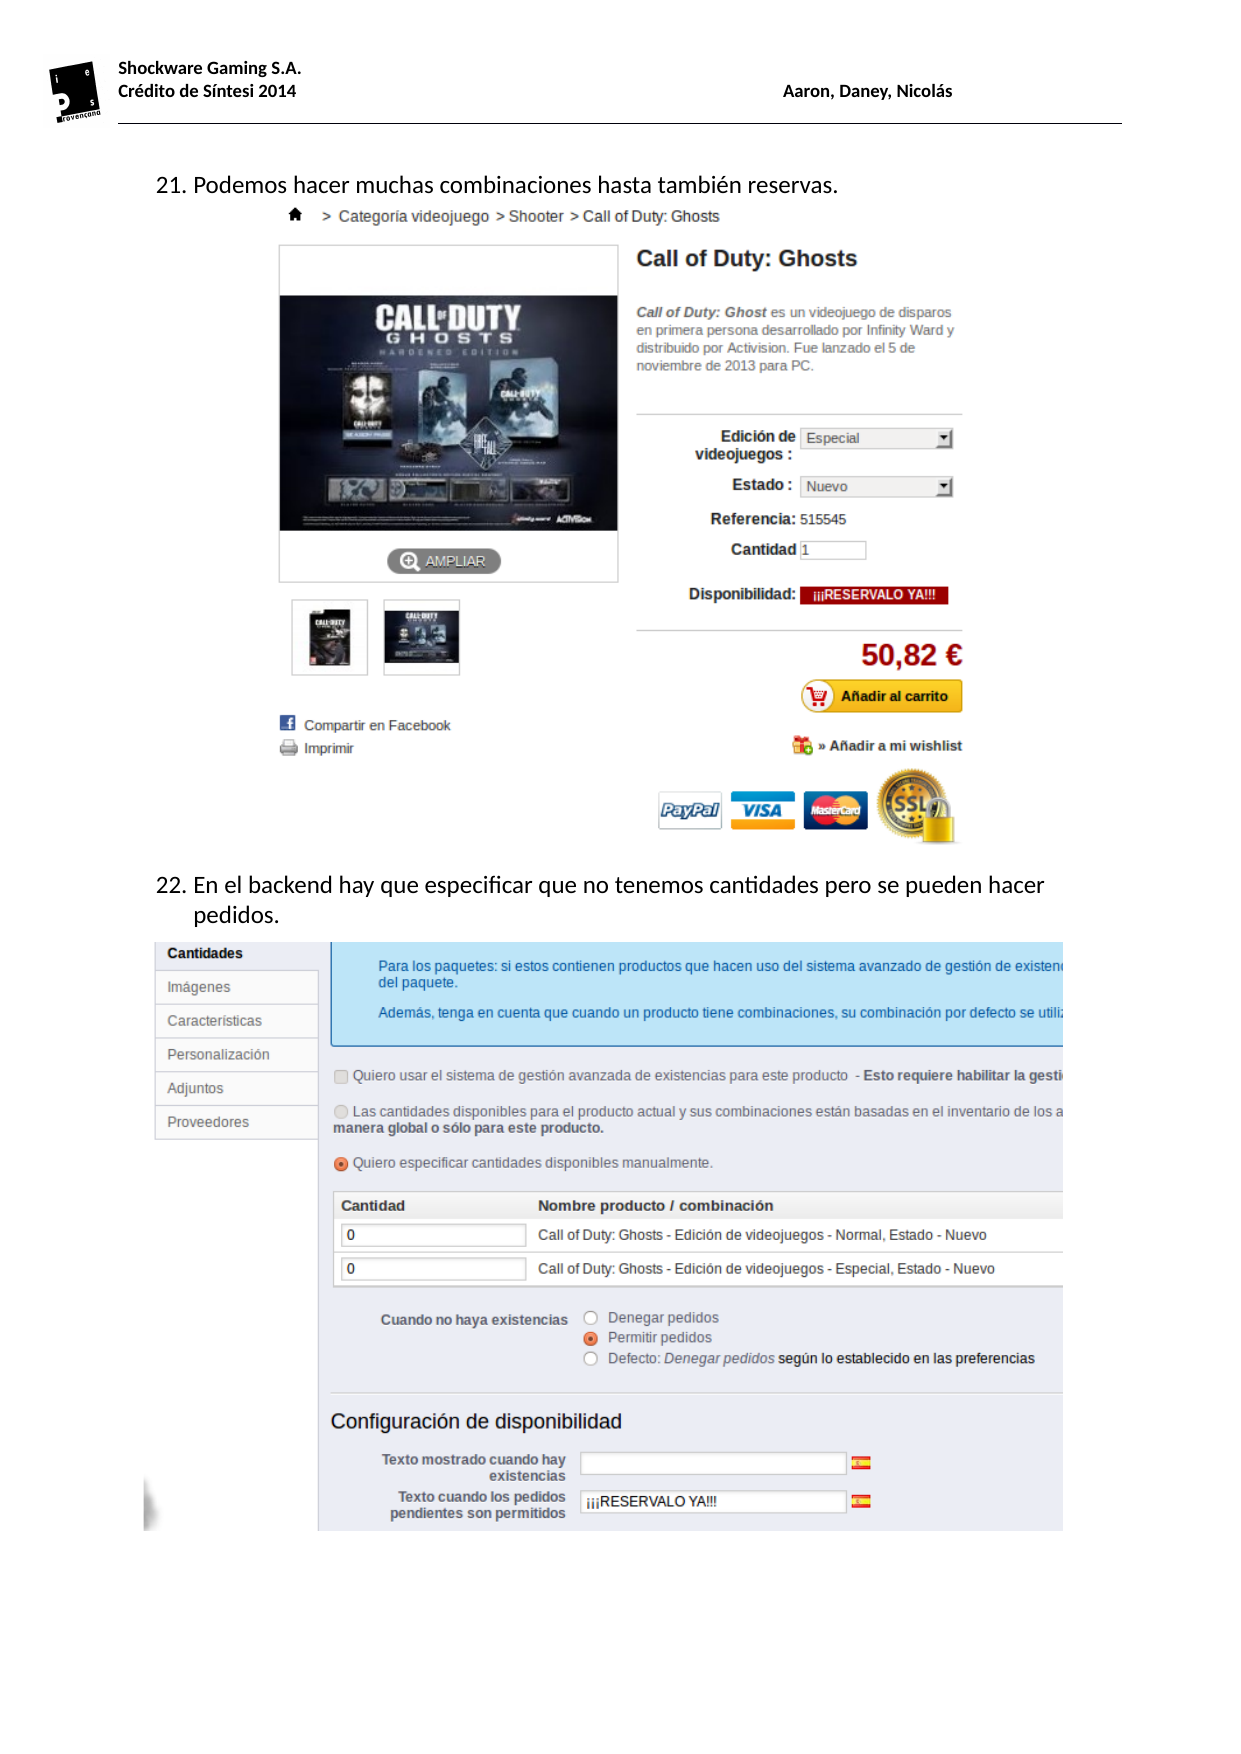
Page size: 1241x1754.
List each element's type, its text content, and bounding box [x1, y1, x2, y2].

picture [267, 200, 974, 869]
picture [43, 54, 110, 128]
list Podemos hacer muchas combinaciones hasta también reservas. [156, 169, 1122, 200]
list En el backend hay que especificar que no tenemos cantidades pero se pueden hacer pedidos. [156, 200, 1122, 930]
picture [143, 942, 1063, 1531]
